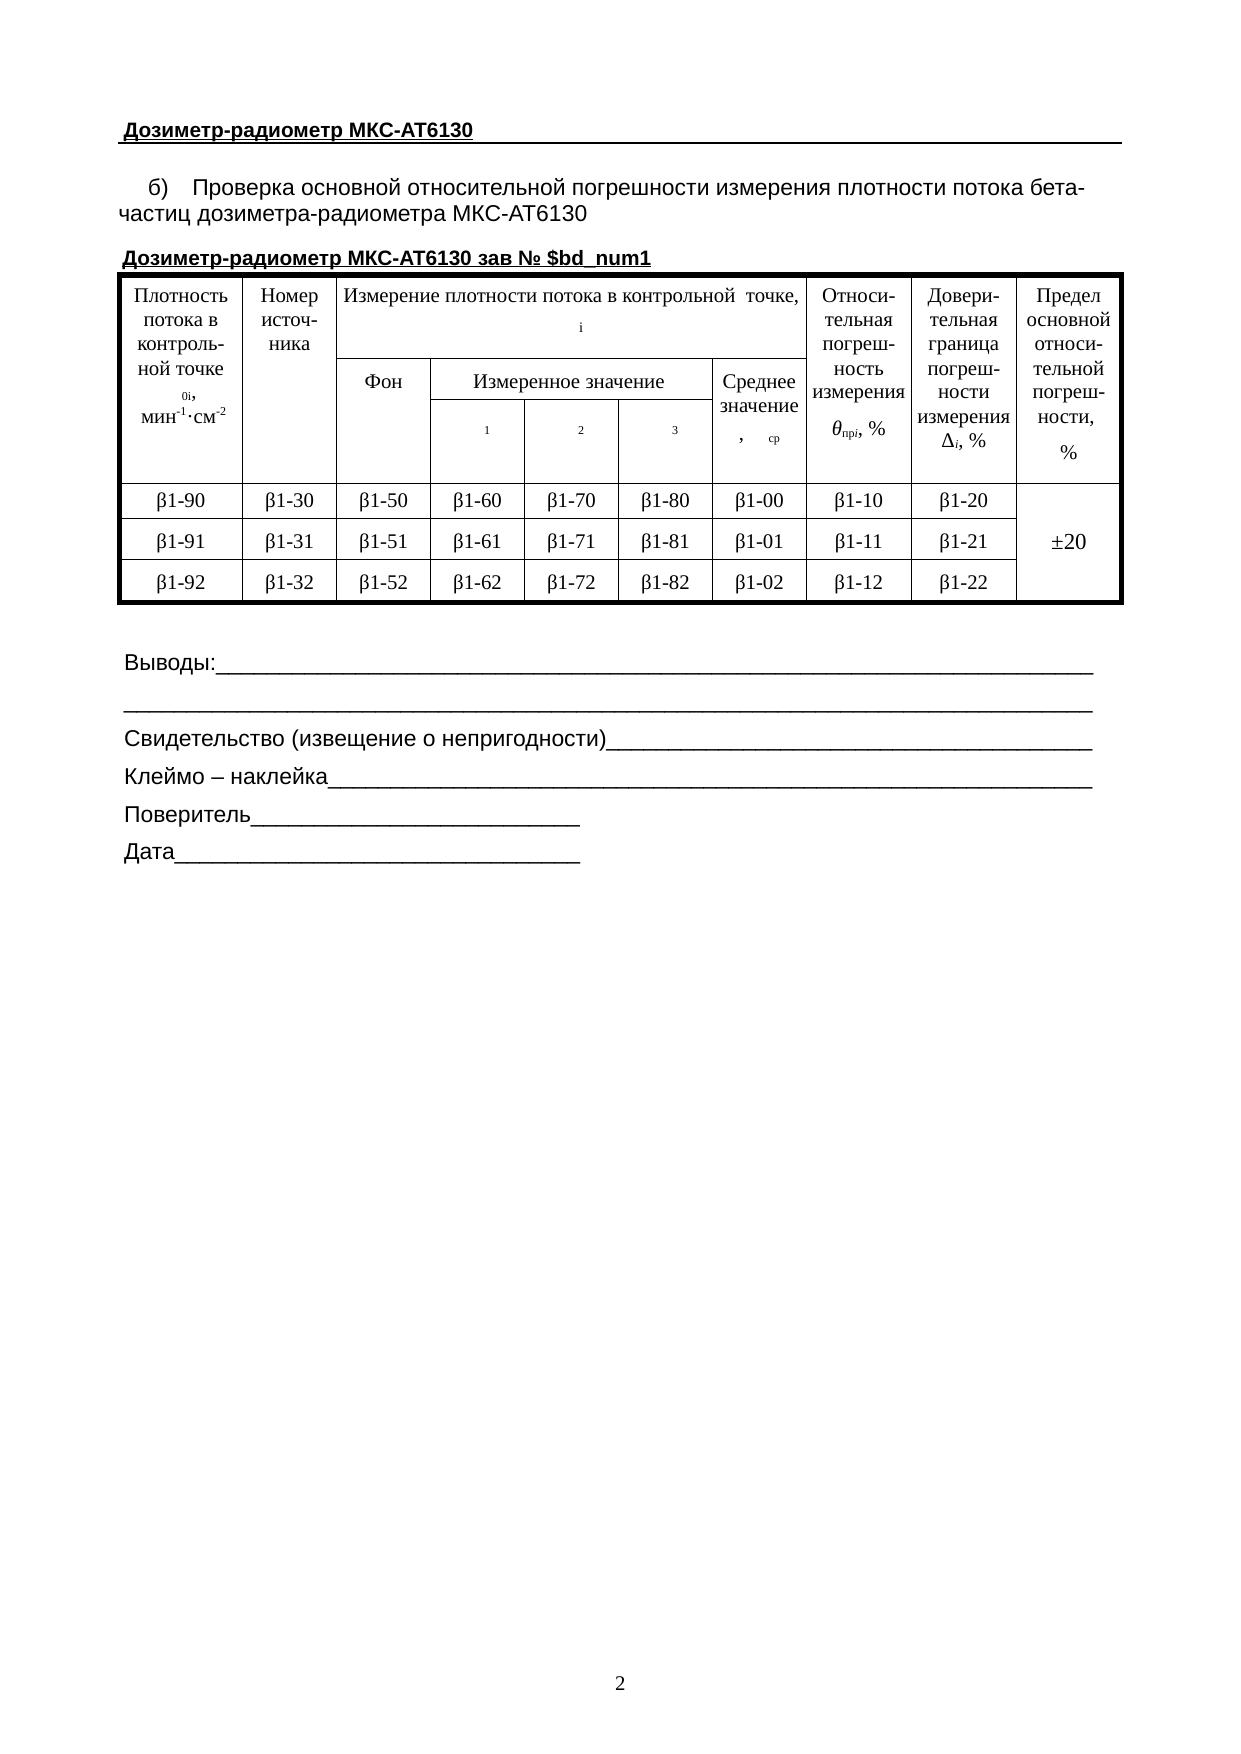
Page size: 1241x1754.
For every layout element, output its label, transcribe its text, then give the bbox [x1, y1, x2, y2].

table_cell Клеймо – наклейка [118, 757, 1122, 795]
table_cell β1-11 [807, 519, 911, 559]
table_cell β1-82 [619, 560, 712, 599]
table_cell β1-02 [713, 560, 806, 599]
table_header Дозиметр-радиометр МКС-AT6130 зав № $bd_num1 [119, 226, 1121, 272]
table_cell β1-71 [525, 519, 618, 559]
table_cell β1-21 [912, 519, 1016, 559]
table_cell Среднее значение, ср [713, 359, 806, 482]
table_cell Предел основной относи-тельной погреш-ности, % [1017, 278, 1119, 482]
table_header Выводы: [118, 644, 1122, 681]
table_cell β1-90 [122, 484, 242, 518]
table_cell β1-30 [243, 484, 336, 518]
table_cell β1-80 [619, 484, 712, 518]
table_cell β1-12 [807, 560, 911, 599]
table_cell Фон [337, 359, 430, 482]
text б) Проверка основной относительной погрешности измерения плотности потока бета-чаcтиц дозиметра-радиометра МКС-AT6130 [118, 174, 1122, 226]
table_cell β1-01 [713, 519, 806, 559]
table_cell Свидетельство (извещение о непригодности) [118, 719, 1122, 757]
table_cell 3 [619, 400, 712, 482]
table_cell β1-91 [122, 519, 242, 559]
table_cell β1-60 [431, 484, 524, 518]
table_cell β1-62 [431, 560, 524, 599]
table_cell 2 [525, 400, 618, 482]
table_cell β1-10 [807, 484, 911, 518]
table_cell Измерение плотности потока в контрольной точке, i [337, 278, 806, 358]
table_cell Плотность потока в контроль-ной точке 0i, мин-1·см-2 [122, 278, 242, 482]
table_cell β1-72 [525, 560, 618, 599]
table_cell β1-52 [337, 560, 430, 599]
table_cell ±20 [1017, 484, 1119, 599]
table_cell β1-32 [243, 560, 336, 599]
table_cell β1-70 [525, 484, 618, 518]
table_cell β1-81 [619, 519, 712, 559]
table_cell Номер источ-ника [243, 278, 336, 482]
table_cell Довери-тельная граница погреш-ности измерения Δi, % [912, 278, 1016, 482]
table_cell β1-22 [912, 560, 1016, 599]
table_cell β1-00 [713, 484, 806, 518]
table_cell β1-92 [122, 560, 242, 599]
table_cell β1-51 [337, 519, 430, 559]
table_cell Измеренное значение [431, 359, 712, 399]
table_cell β1-61 [431, 519, 524, 559]
table_cell β1-31 [243, 519, 336, 559]
table_cell β1-20 [912, 484, 1016, 518]
table_cell Поверитель [118, 795, 1122, 833]
table_cell β1-50 [337, 484, 430, 518]
table_cell [118, 681, 1122, 719]
table_cell Относи-тельная погреш-ность измерения θпрi, % [807, 278, 911, 482]
table_cell Дата [118, 833, 1122, 870]
table_cell 1 [431, 400, 524, 482]
